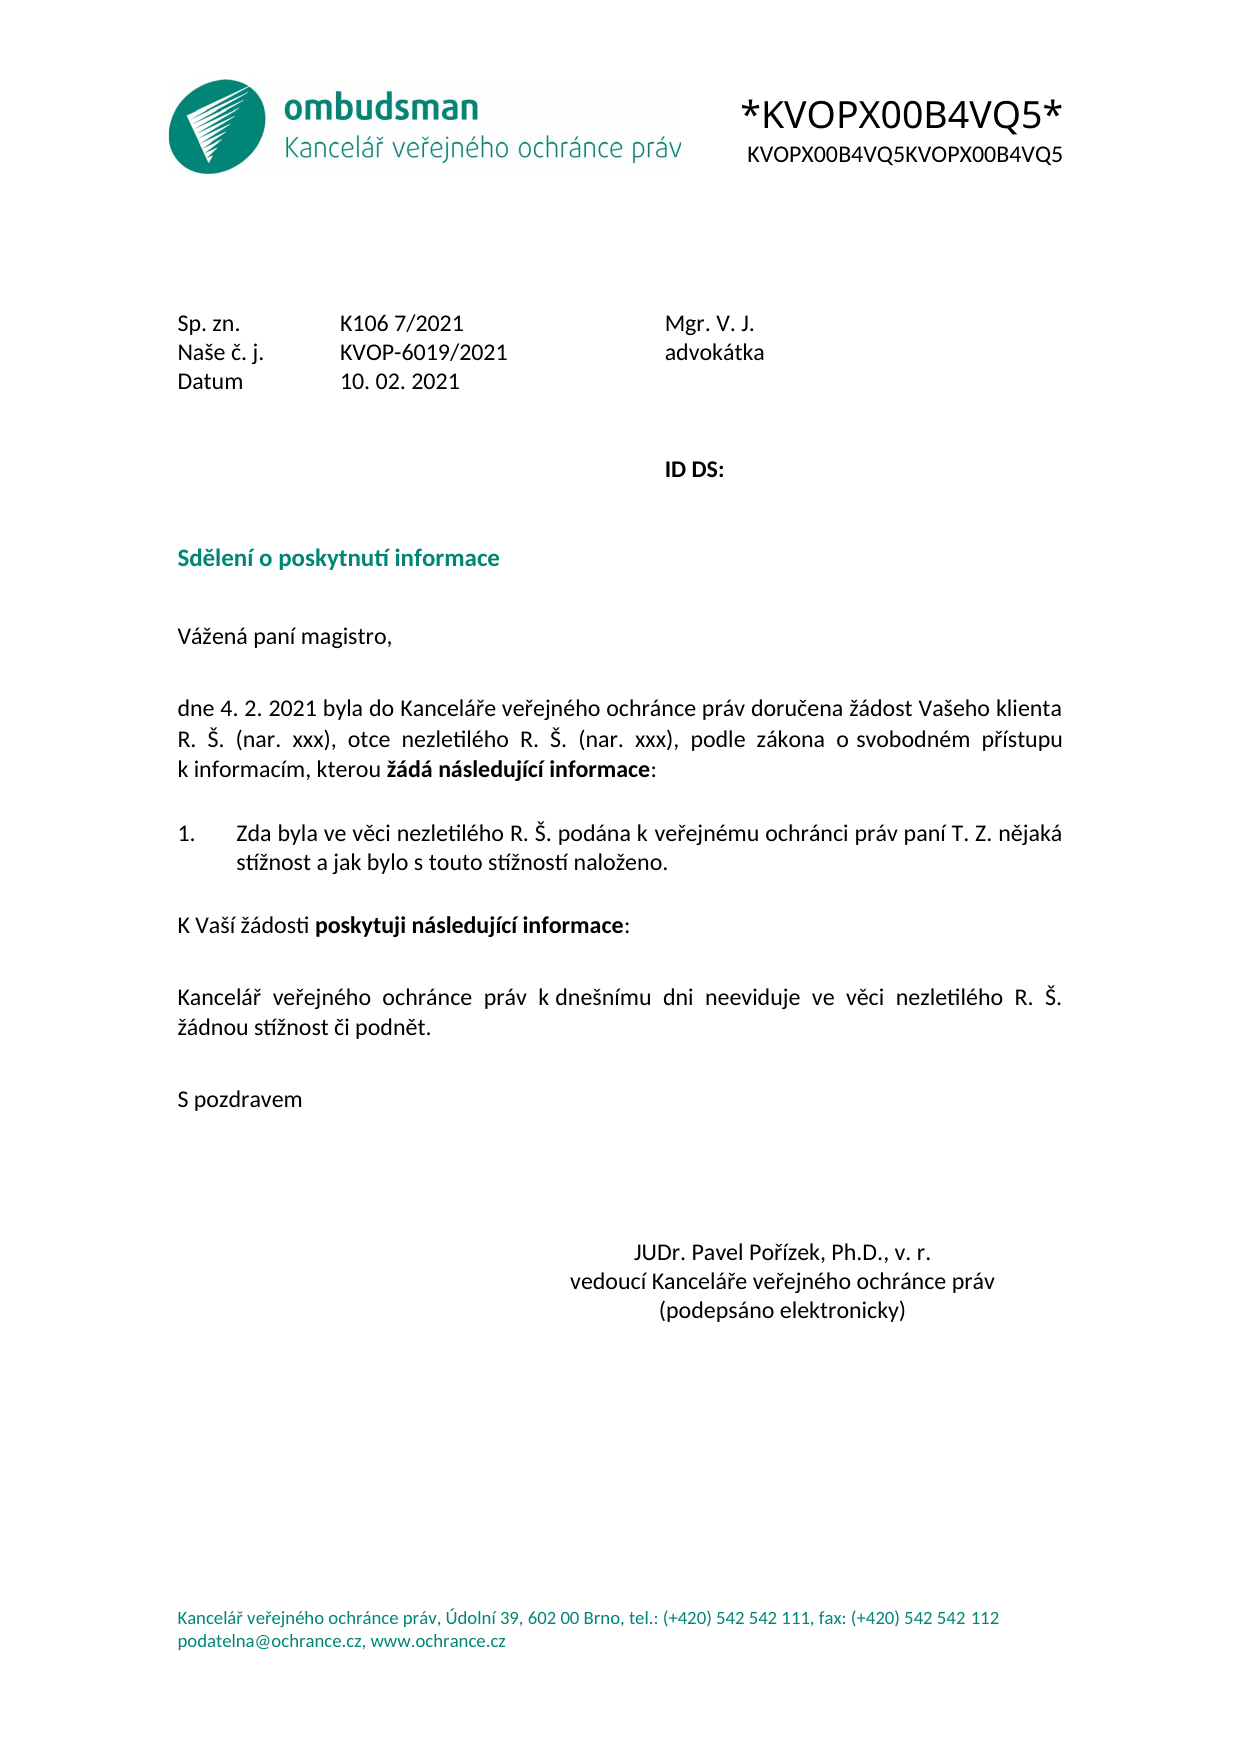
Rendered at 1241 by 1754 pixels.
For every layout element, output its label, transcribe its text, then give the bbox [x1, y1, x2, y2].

text Kancelář veřejného ochránce práv k dnešnímu dni neeviduje ve věci nezletilého R. Š. žádnou stížnost či podnět. [177, 982, 1063, 1042]
table_header K106 7/2021 KVOP-6019/2021 10. 02. 2021 [340, 220, 664, 542]
text S pozdravem [177, 1084, 1063, 1114]
subtitle Sdělení o poskytnutí informace [177, 542, 1063, 572]
text vedoucí Kanceláře veřejného ochránce práv [502, 1266, 1063, 1296]
table_header Sp. zn. Naše č. j. Datum [177, 220, 340, 542]
text K Vaší žádosti poskytuji následující informace: [177, 910, 1063, 939]
text (podepsáno elektronicky) [502, 1296, 1063, 1325]
list Zda byla ve věci nezletilého R. Š. podána k veřejnému ochránci práv paní T. Z. nějaká stížnost a jak bylo s touto stížností naloženo. [177, 818, 1063, 876]
table_header Mgr. V. J. advokátka ID DS: [665, 220, 1085, 542]
text dne 4. 2. 2021 byla do Kanceláře veřejného ochránce práv doručena žádost Vašeho klienta R. Š. (nar. xxx), otce nezletilého R. Š. (nar. xxx), podle zákona o svobodném přístupu k informacím, kterou žádá následující informace: [177, 693, 1063, 783]
text JUDr. Pavel Pořízek, Ph.D., v. r. [502, 1237, 1063, 1266]
text Vážená paní magistro, [177, 621, 1063, 651]
